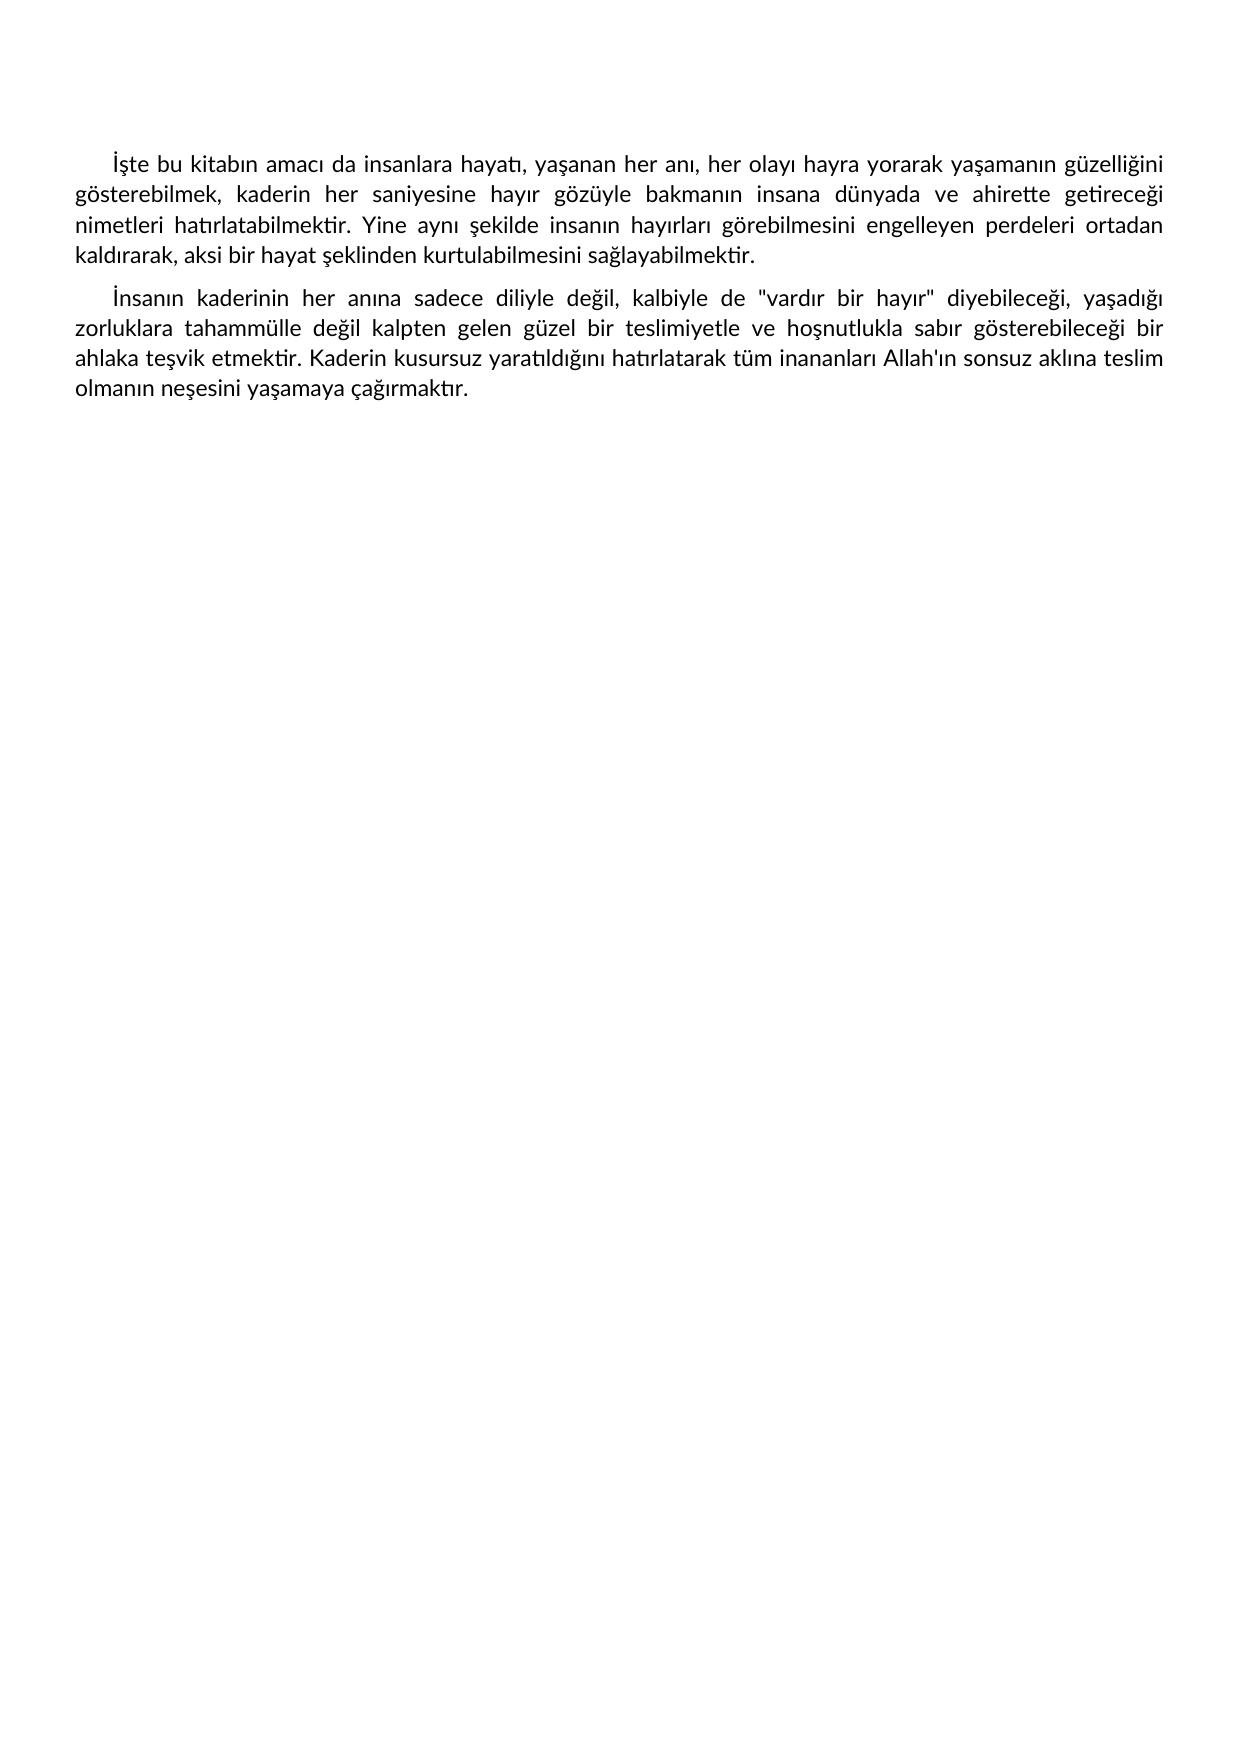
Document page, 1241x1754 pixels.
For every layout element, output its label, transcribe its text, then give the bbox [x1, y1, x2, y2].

text İşte bu kitabın amacı da insanlara hayatı, yaşanan her anı, her olayı hayra yorarak yaşamanın güzelliğini gösterebilmek, kaderin her saniyesine hayır gözüyle bakmanın insana dünyada ve ahirette getireceği nimetleri hatırlatabilmektir. Yine aynı şekilde insanın hayırları görebilmesini engelleyen perdeleri ortadan kaldırarak, aksi bir hayat şeklinden kurtulabilmesini sağlayabilmektir. [75, 150, 1165, 268]
text İnsanın kaderinin her anına sadece diliyle değil, kalbiyle de "vardır bir hayır" diyebileceği, yaşadığı zorluklara tahammülle değil kalpten gelen güzel bir teslimiyetle ve hoşnutlukla sabır gösterebileceği bir ahlaka teşvik etmektir. Kaderin kusursuz yaratıldığını hatırlatarak tüm inananları Allah'ın sonsuz aklına teslim olmanın neşesini yaşamaya çağırmaktır. [75, 283, 1165, 401]
